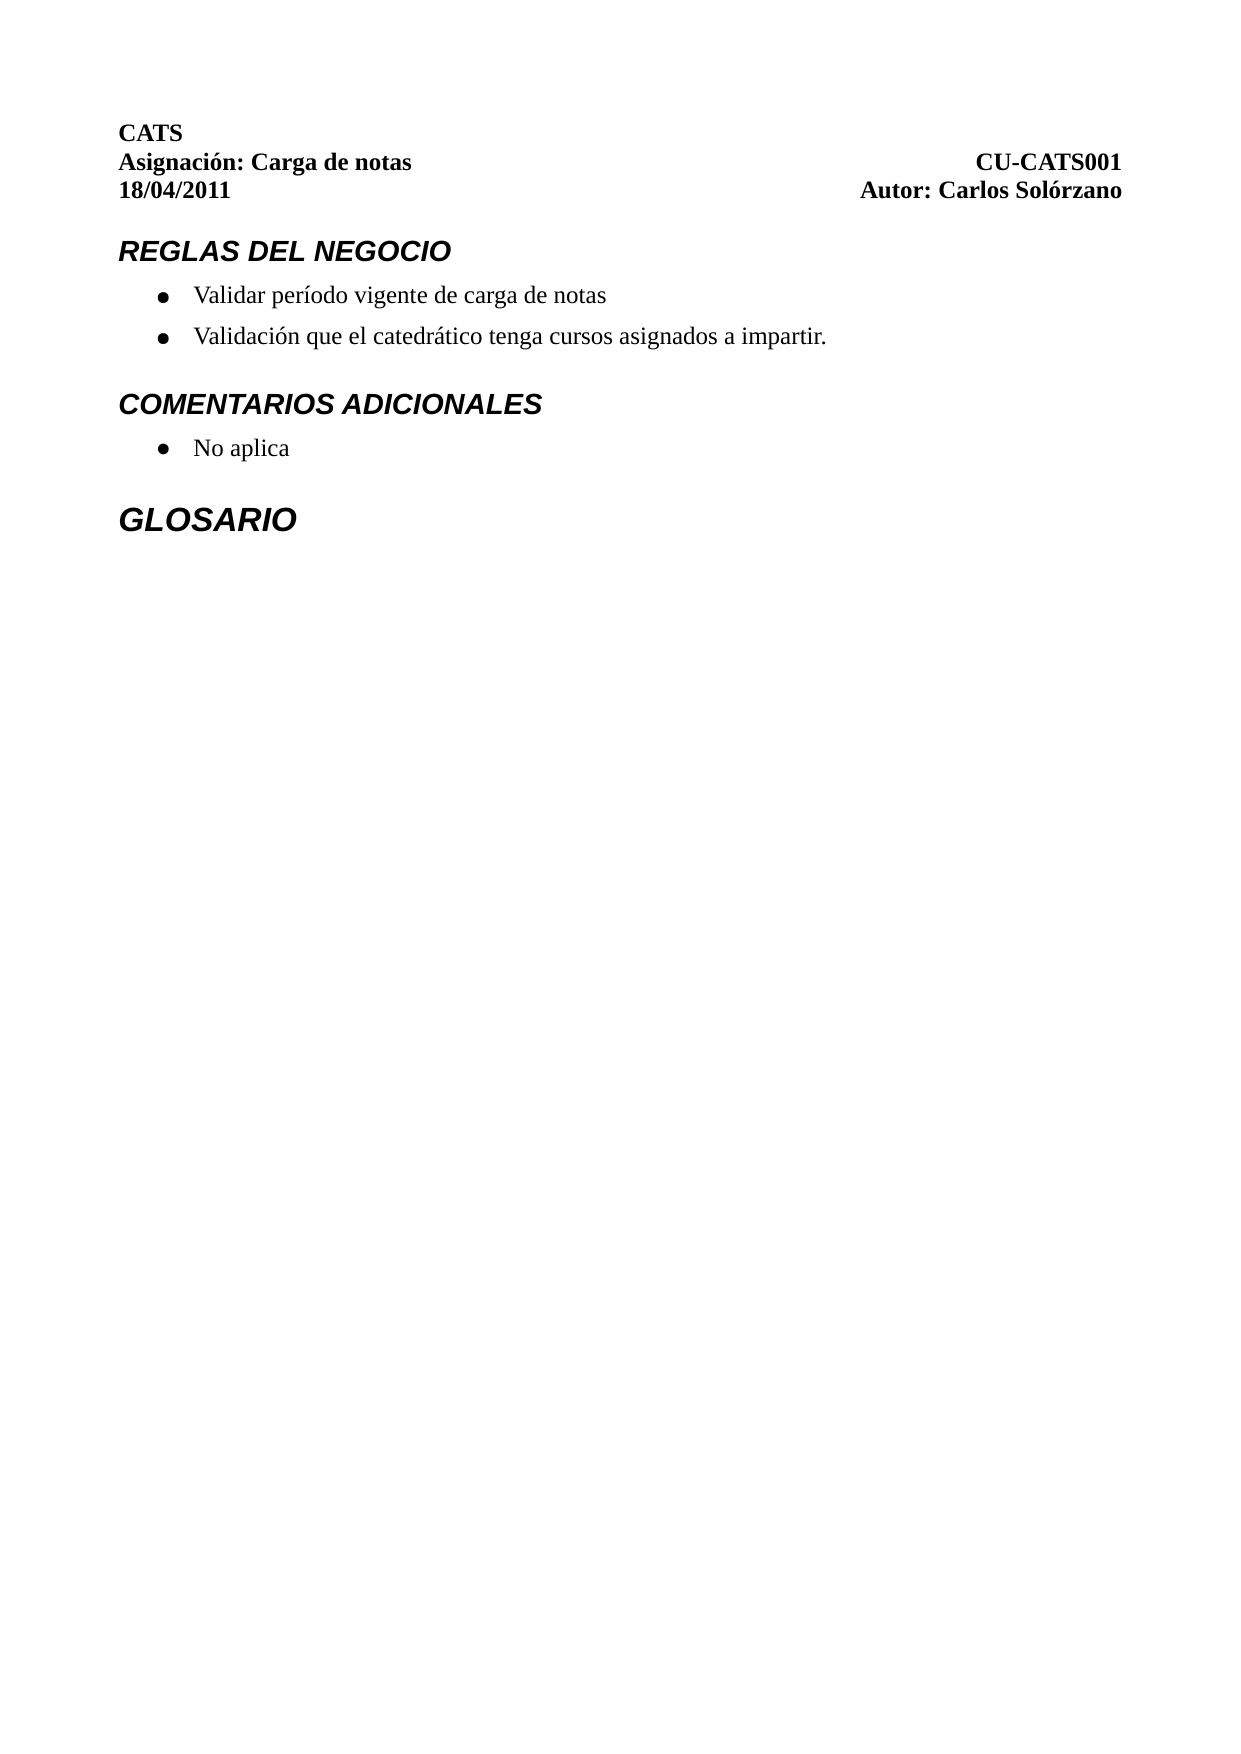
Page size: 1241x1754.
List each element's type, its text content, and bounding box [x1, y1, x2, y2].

subtitle GLOSARIO [118, 500, 1122, 538]
list Validar período vigente de carga de notas [156, 280, 1122, 309]
text ● No aplica [156, 433, 1122, 462]
subtitle COMENTARIOS ADICIONALES [118, 387, 1122, 421]
list Validación que el catedrático tenga cursos asignados a impartir. [156, 321, 1122, 350]
subtitle REGLAS DEL NEGOCIO [118, 234, 1122, 267]
